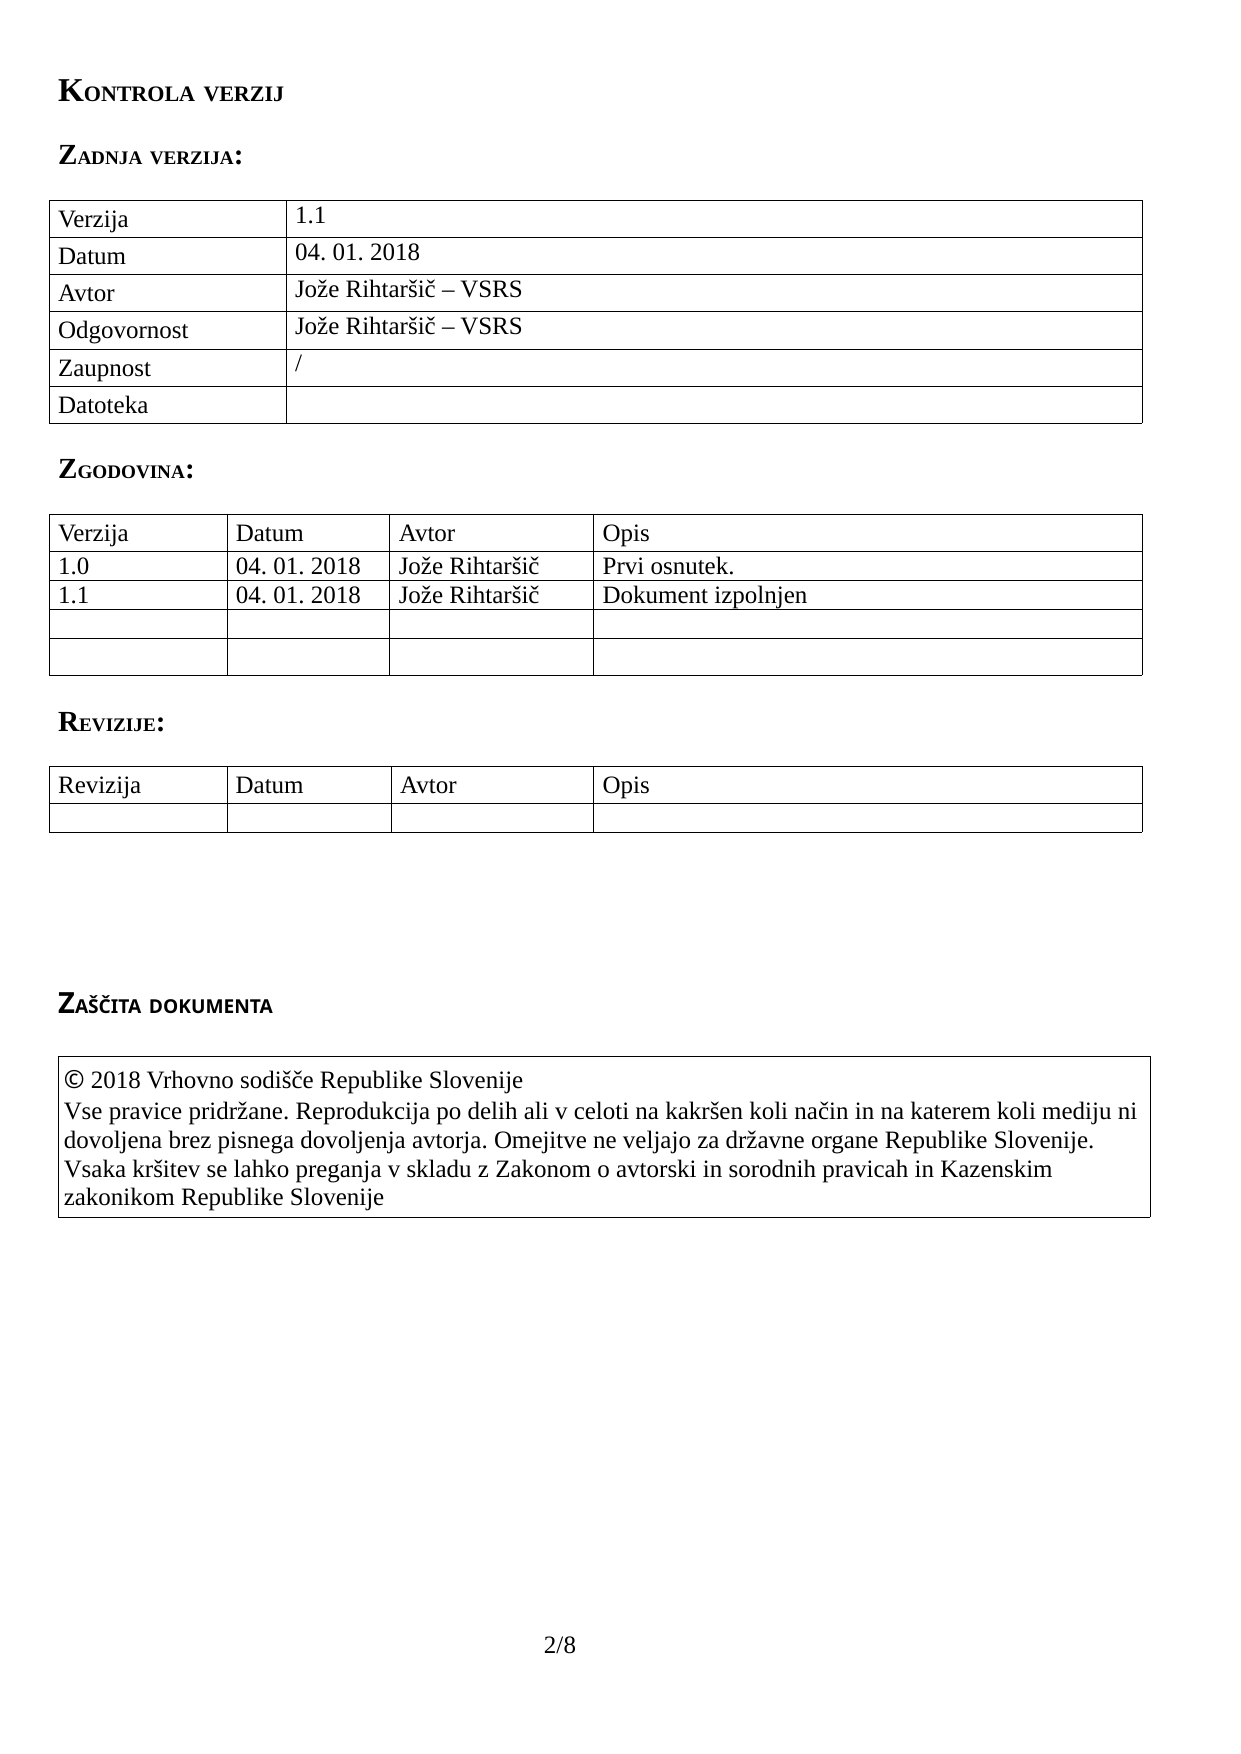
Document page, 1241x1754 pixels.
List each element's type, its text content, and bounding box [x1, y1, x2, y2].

table_cell Odgovornost [50, 312, 286, 348]
table_cell Jože Rihtaršič [390, 581, 593, 609]
table_cell [392, 804, 593, 832]
table_cell [50, 610, 227, 638]
table_cell [228, 804, 391, 832]
table_cell [287, 387, 1142, 423]
table_header © 2018 Vrhovno sodišče Republike Slovenije Vse pravice pridržane. Reprodukcija po delih ali v celoti na kakršen koli način in na katerem koli mediju ni dovoljena brez pisnega dovoljenja avtorja. Omejitve ne veljajo za državne organe Republike Slovenije. Vsaka kršitev se lahko preganja v skladu z Zakonom o avtorski in sorodnih pravicah in Kazenskim zakonikom Republike Slovenije [59, 1057, 1150, 1217]
table_header Revizija [50, 767, 227, 803]
table_cell [228, 639, 389, 675]
table_header 1.1 [287, 201, 1142, 237]
table_cell [50, 639, 227, 675]
table_cell Zaupnost [50, 350, 286, 386]
table_cell [390, 639, 593, 675]
table_header Avtor [392, 767, 593, 803]
table_cell [594, 610, 1142, 638]
table_cell Jože Rihtaršič – VSRS [287, 312, 1142, 348]
table_cell 04. 01. 2018 [228, 552, 389, 580]
table_cell [390, 610, 593, 638]
table_cell / [287, 350, 1142, 386]
text Kontrola verzij [58, 70, 1177, 109]
text Zgodovina: [58, 452, 1177, 485]
table_cell 04. 01. 2018 [228, 581, 389, 609]
table_header Opis [594, 515, 1142, 551]
table_cell [228, 610, 389, 638]
table_cell Dokument izpolnjen [594, 581, 1142, 609]
table_header Opis [594, 767, 1142, 803]
text Zaščita dokumenta [58, 982, 1177, 1022]
table_cell Avtor [50, 275, 286, 311]
table_cell Prvi osnutek. [594, 552, 1142, 580]
table_cell 04. 01. 2018 [287, 238, 1142, 274]
text Revizije: [58, 704, 1177, 737]
table_cell Jože Rihtaršič [390, 552, 593, 580]
text Zadnja verzija: [58, 137, 1177, 171]
table_cell [594, 804, 1142, 832]
table_header Datum [228, 515, 389, 551]
table_cell [594, 639, 1142, 675]
table_header Verzija [50, 201, 286, 237]
table_cell 1.0 [50, 552, 227, 580]
table_header Avtor [390, 515, 593, 551]
table_cell 1.1 [50, 581, 227, 609]
table_header Datum [228, 767, 391, 803]
table_cell Jože Rihtaršič – VSRS [287, 275, 1142, 311]
table_cell Datoteka [50, 387, 286, 423]
table_cell [50, 804, 227, 832]
table_header Verzija [50, 515, 227, 551]
table_cell Datum [50, 238, 286, 274]
